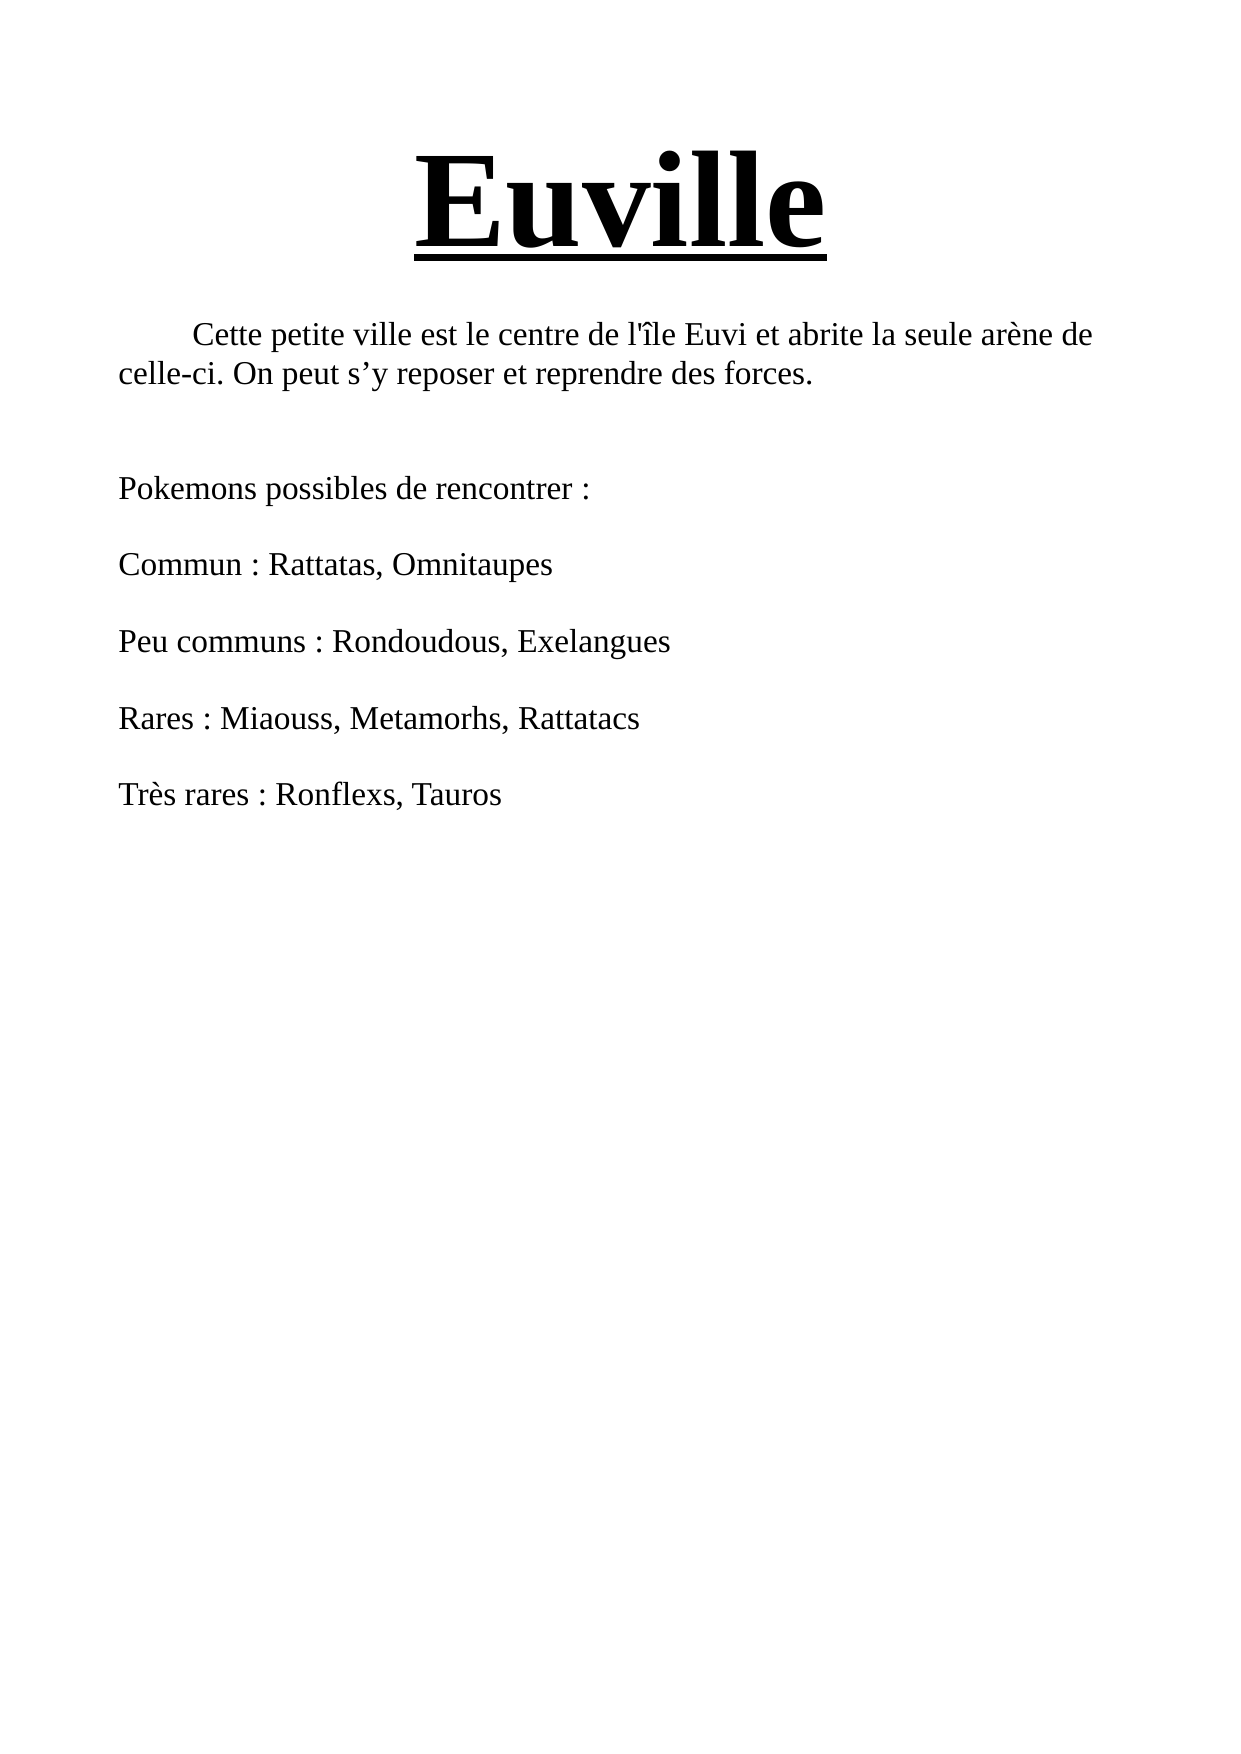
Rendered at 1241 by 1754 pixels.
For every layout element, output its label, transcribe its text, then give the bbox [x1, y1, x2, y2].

text Euville [118, 118, 1122, 276]
text Peu communs : Rondoudous, Exelangues [118, 621, 1122, 659]
text Pokemons possibles de rencontrer : [118, 468, 1122, 506]
text Très rares : Ronflexs, Tauros [118, 774, 1122, 813]
text Commun : Rattatas, Omnitaupes [118, 544, 1122, 583]
text Cette petite ville est le centre de l'île Euvi et abrite la seule arène de celle-ci. On peut s’y reposer et reprendre des forces. [118, 314, 1122, 391]
text Rares : Miaouss, Metamorhs, Rattatacs [118, 698, 1122, 736]
